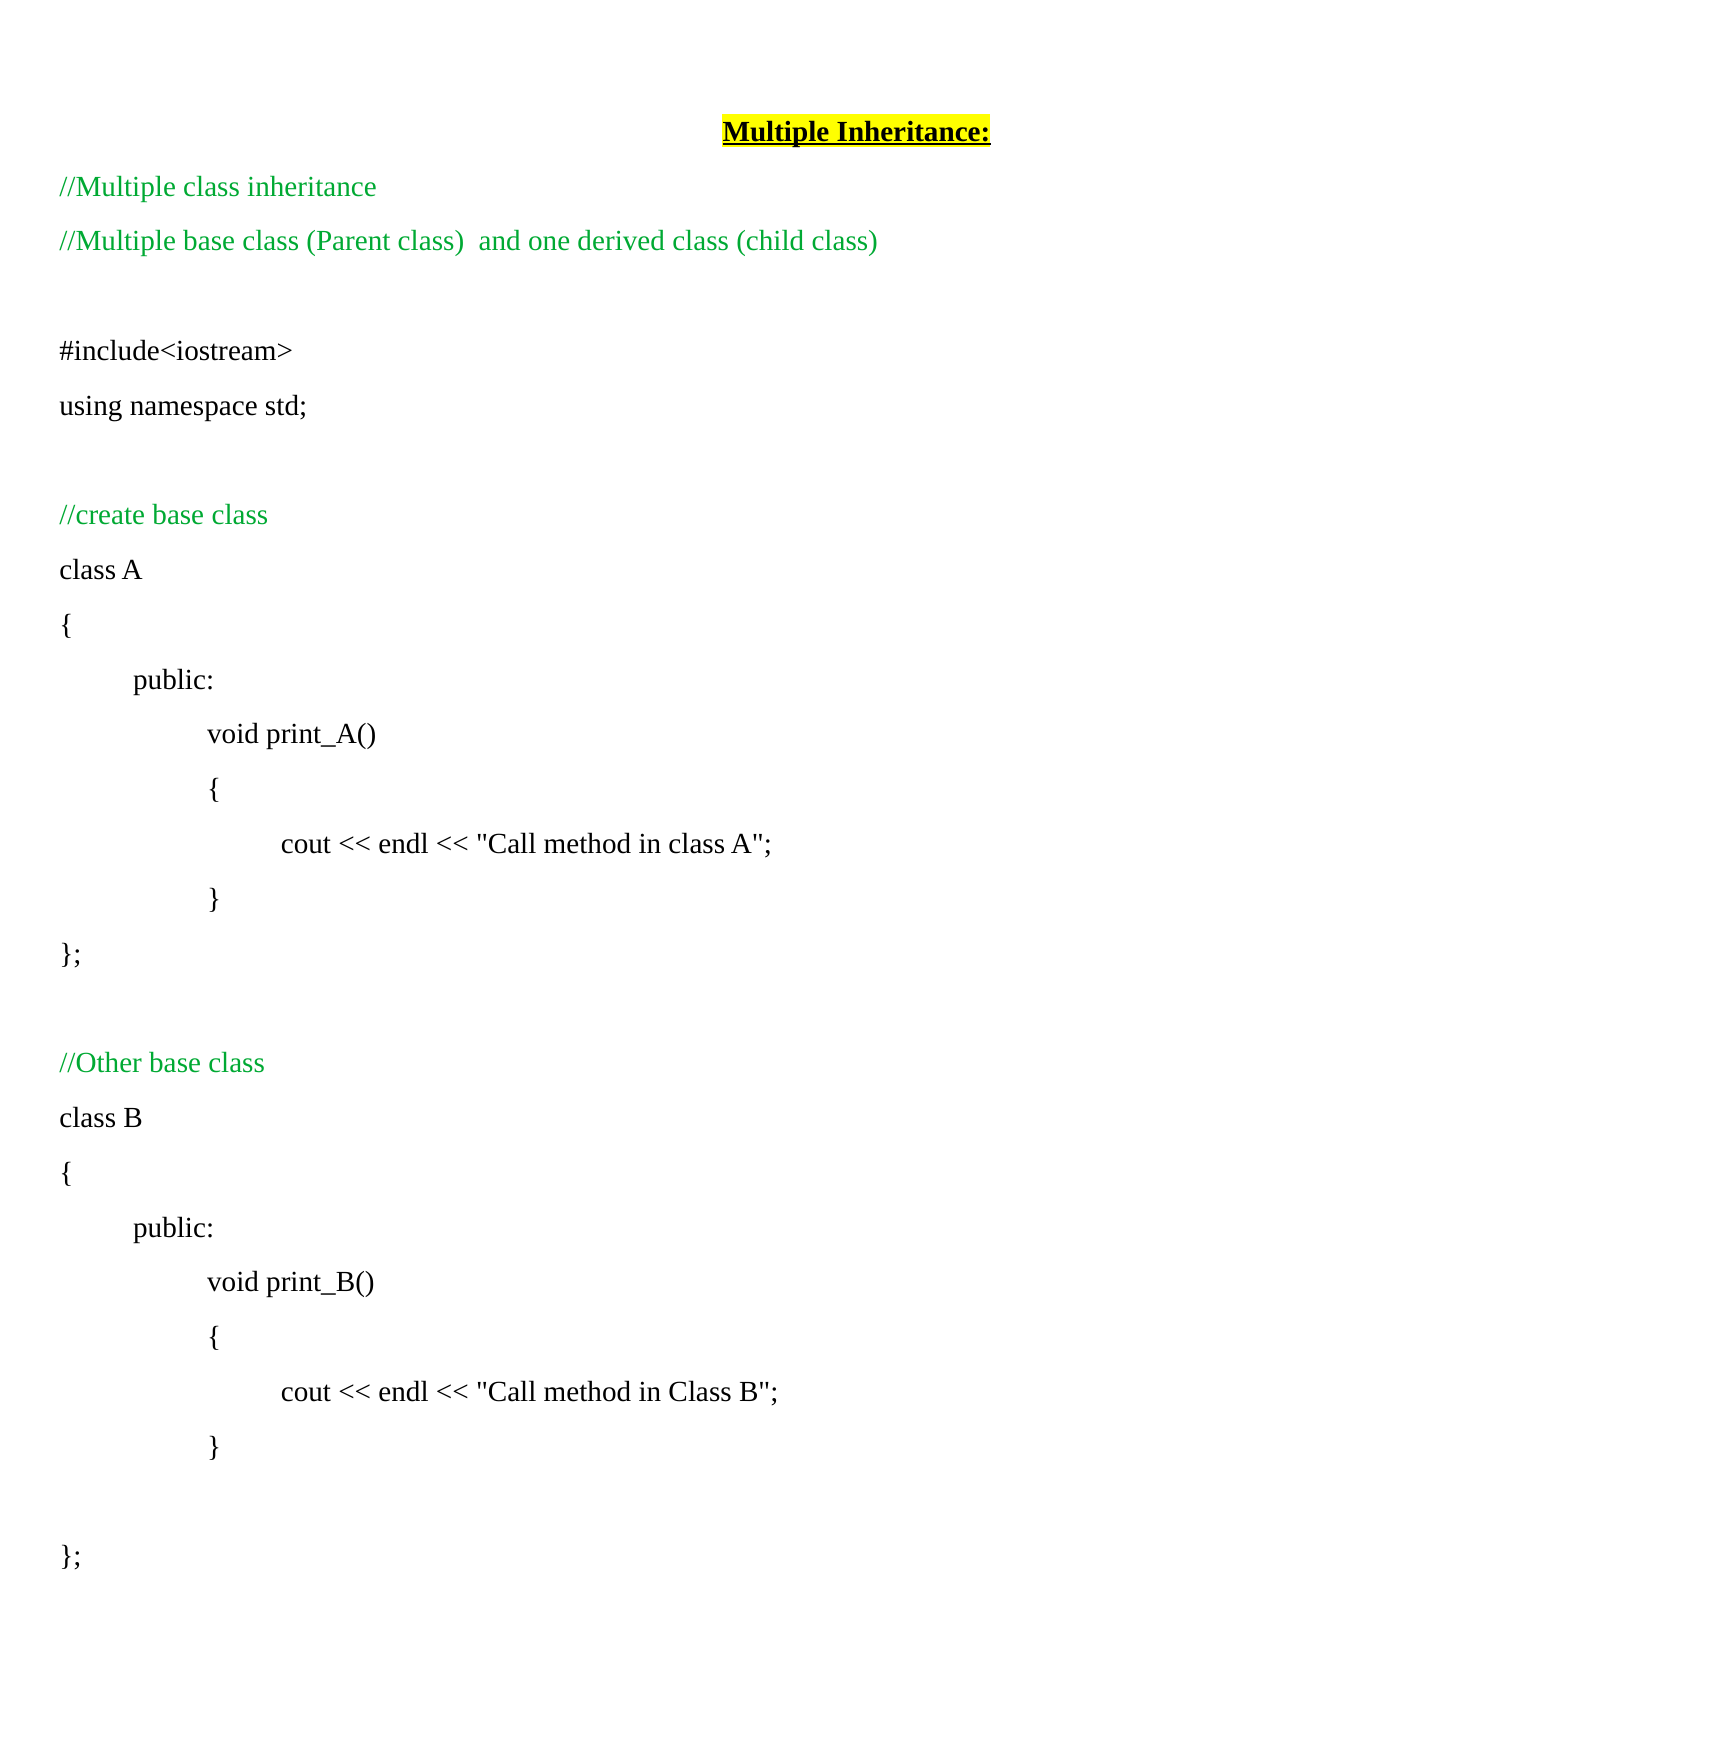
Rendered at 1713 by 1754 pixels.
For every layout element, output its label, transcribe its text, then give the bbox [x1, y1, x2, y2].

text } [59, 1429, 1653, 1462]
text #include<iostream> [59, 333, 1653, 367]
text }; [59, 936, 1653, 969]
text void print_B() [59, 1264, 1653, 1298]
text public: [59, 1210, 1653, 1243]
text cout << endl << "Call method in Class B"; [59, 1374, 1653, 1408]
text class A [59, 552, 1653, 586]
text void print_A() [59, 717, 1653, 750]
text //Multiple base class (Parent class) and one derived class (child class) [59, 223, 1653, 257]
text { [59, 607, 1653, 641]
text { [59, 771, 1653, 805]
text public: [59, 662, 1653, 695]
text } [59, 881, 1653, 914]
text //Multiple class inheritance [59, 169, 1653, 202]
text //create base class [59, 497, 1653, 531]
text { [59, 1319, 1653, 1353]
text class B [59, 1100, 1653, 1134]
text //Other base class [59, 1045, 1653, 1079]
text using namespace std; [59, 388, 1653, 421]
text cout << endl << "Call method in class A"; [59, 826, 1653, 860]
text }; [59, 1538, 1653, 1572]
text Multiple Inheritance: [59, 114, 1653, 147]
text { [59, 1155, 1653, 1188]
